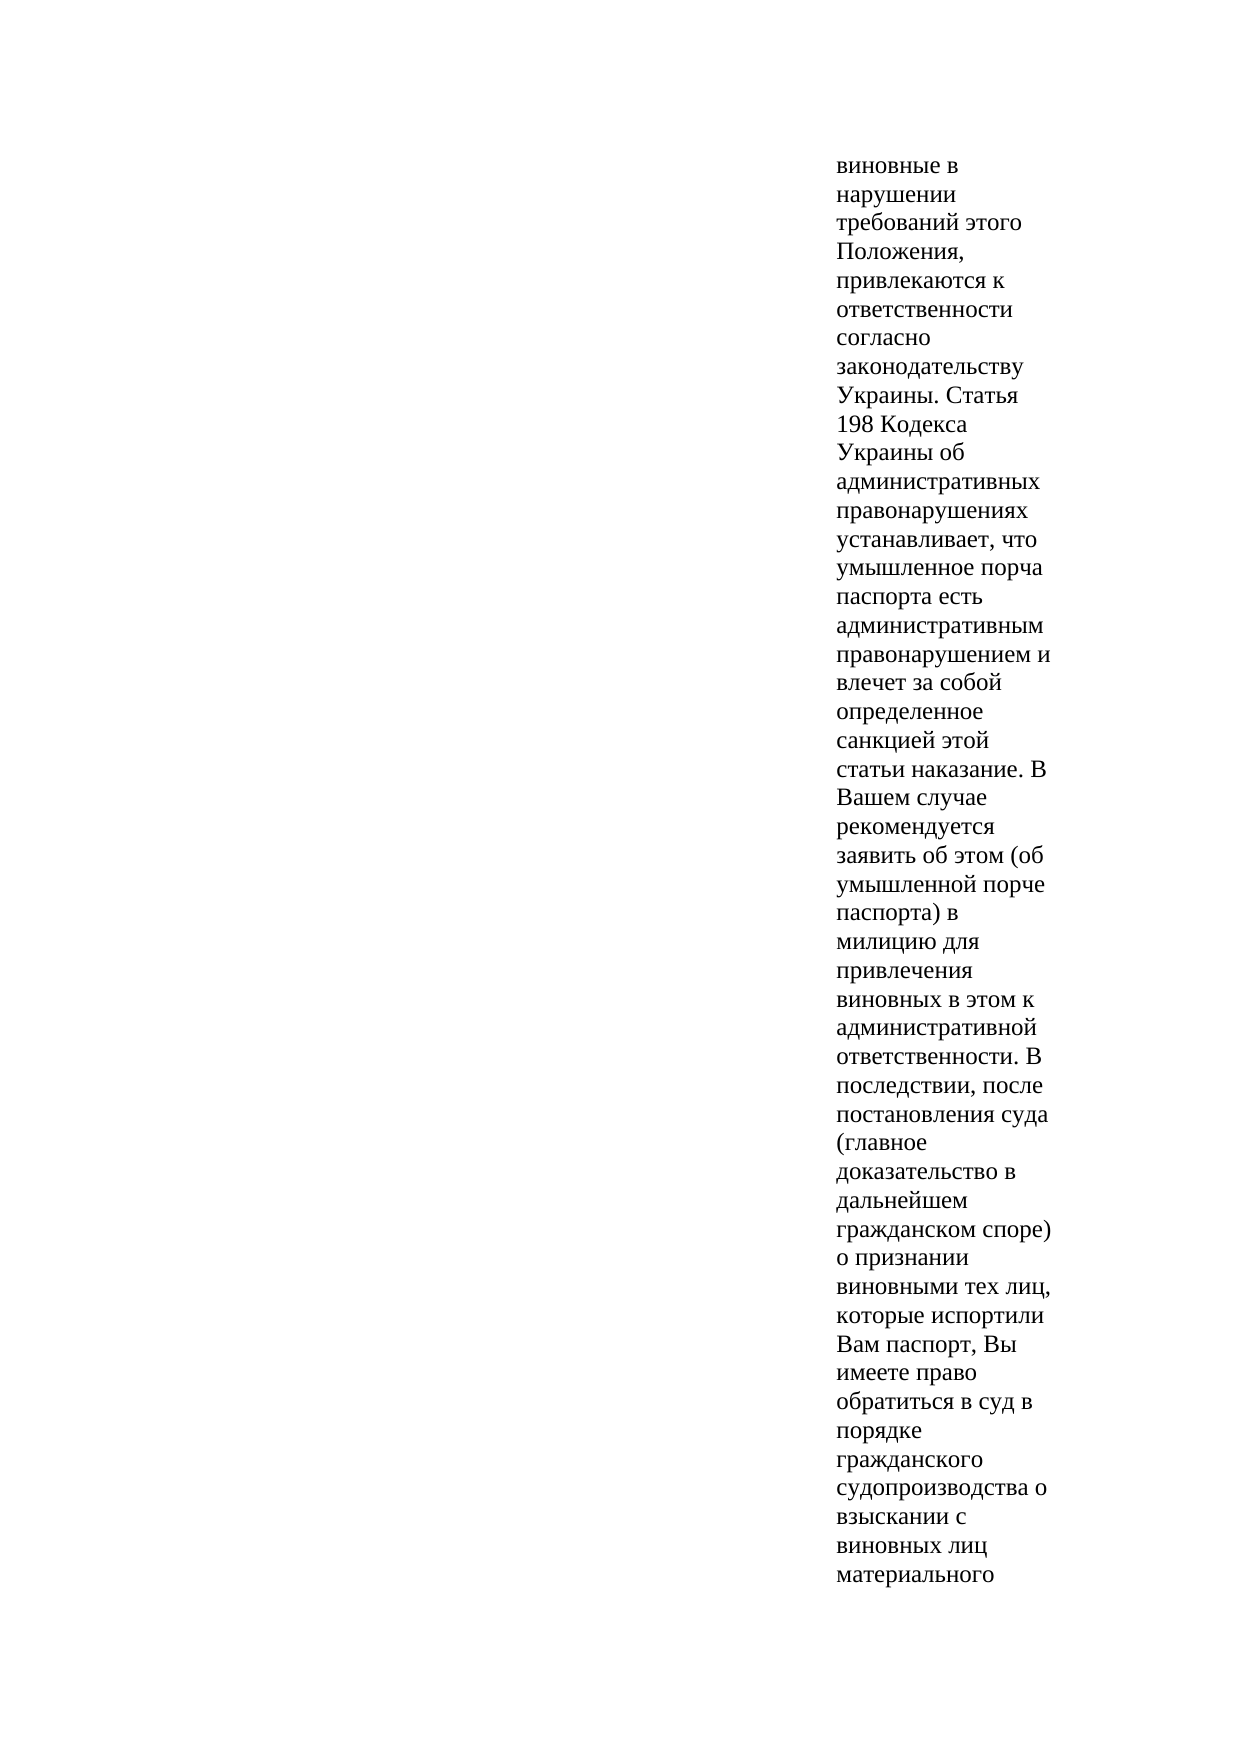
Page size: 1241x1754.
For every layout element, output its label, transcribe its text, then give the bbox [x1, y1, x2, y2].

table_cell [404, 150, 620, 1587]
table_cell виновные в нарушении требований этого Положения, привлекаются к ответственности согласно законодательству Украины. Статья 198 Кодекса Украины об административных правонарушениях устанавливает, что умышленное порча паспорта есть административным правонарушением и влечет за собой определенное санкцией этой статьи наказание. В Вашем случае рекомендуется заявить об этом (об умышленной порче паспорта) в милицию для привлечения виновных в этом к административной ответственности. В последствии, после постановления суда (главное доказательство в дальнейшем гражданском споре) о признании виновными тех лиц, которые испортили Вам паспорт, Вы имеете право обратиться в суд в порядке гражданского судопроизводства о взыскании с виновных лиц материального [836, 150, 1053, 1587]
table_cell [620, 150, 836, 1587]
table_cell [188, 150, 404, 1587]
